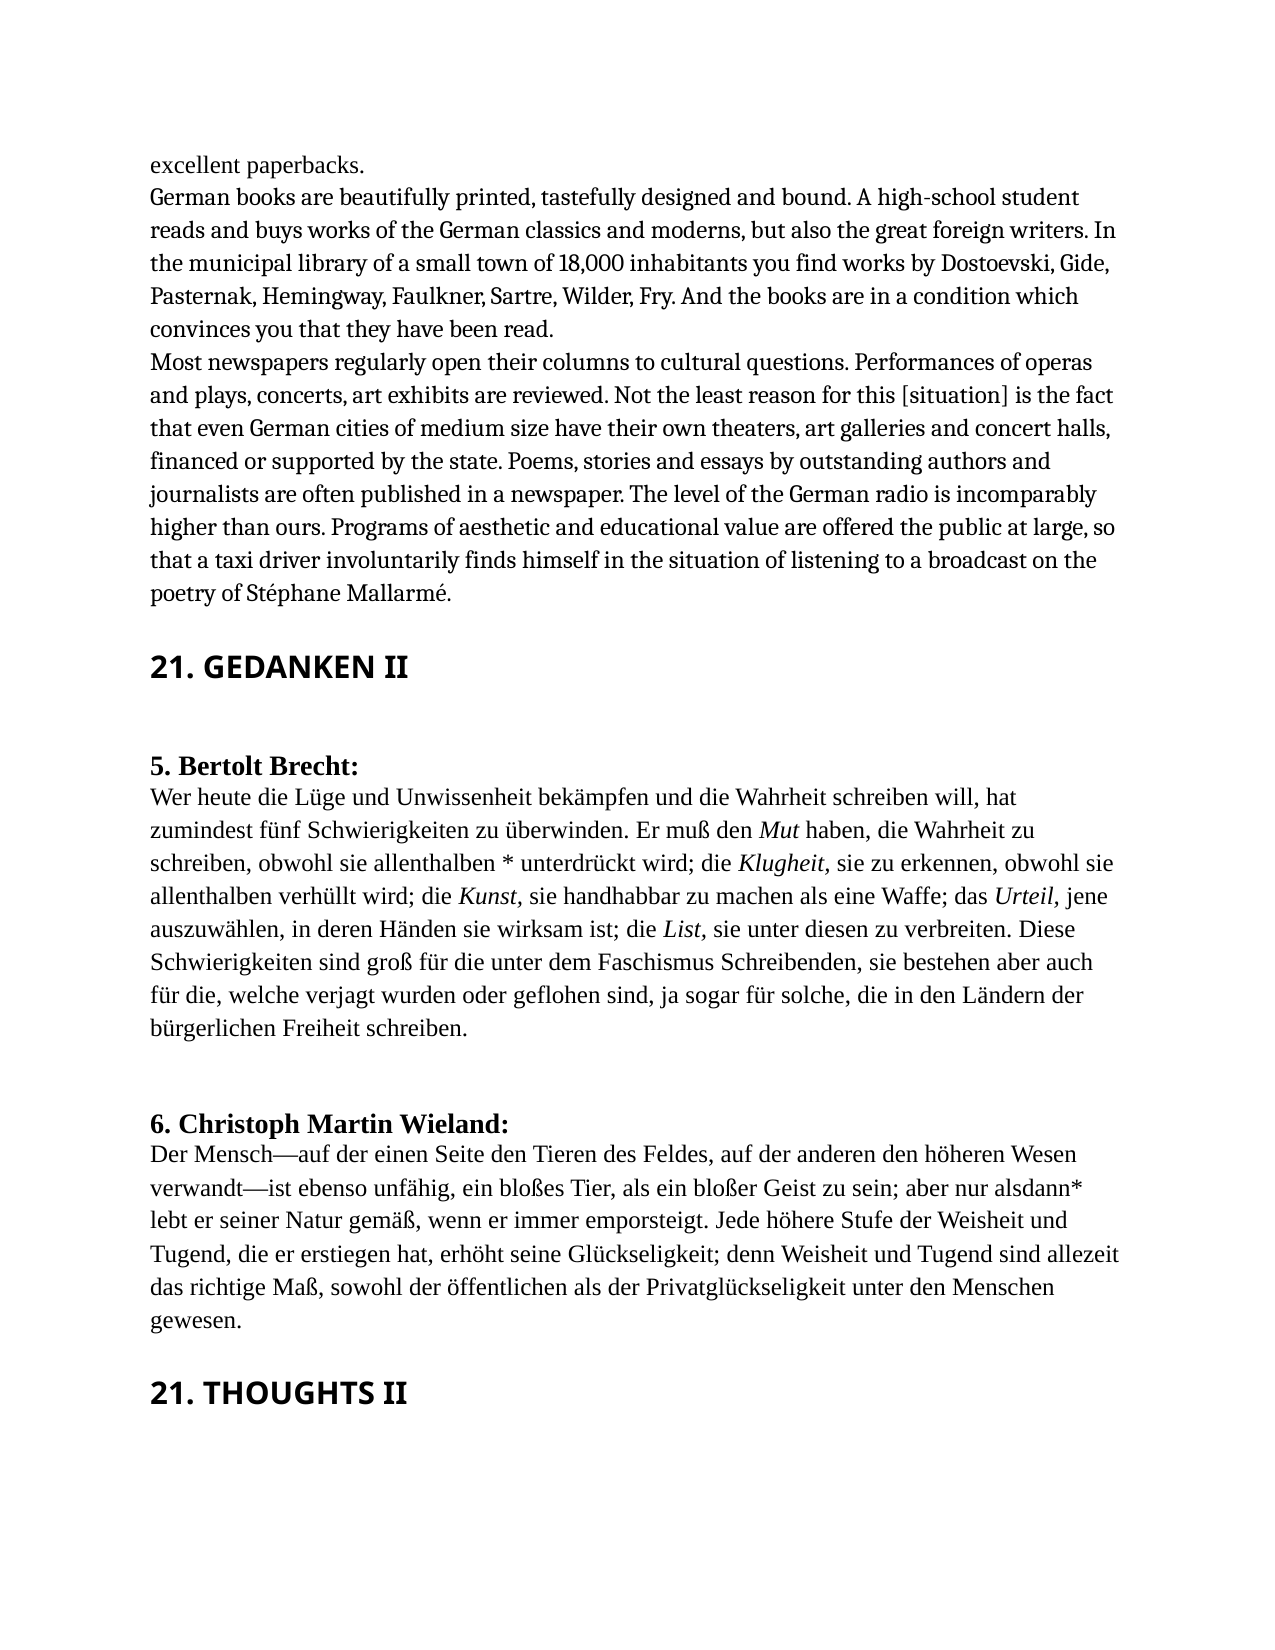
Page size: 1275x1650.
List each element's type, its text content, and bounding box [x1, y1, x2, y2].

text Der Mensch—auf der einen Seite den Tieren des Feldes, auf der anderen den höheren Wesen verwandt—ist ebenso unfähig, ein bloßes Tier, als ein bloßer Geist zu sein; aber nur alsdann* lebt er seiner Natur gemäß, wenn er immer emporsteigt. Jede höhere Stufe der Weisheit und Tugend, die er erstiegen hat, erhöht seine Glückseligkeit; denn Weisheit und Tugend sind allezeit das richtige Maß, sowohl der öffentlichen als der Privatglückseligkeit unter den Menschen gewesen. [150, 1139, 1125, 1333]
subtitle 6. Christoph Martin Wieland: [150, 1106, 1125, 1139]
text excellent paperbacks. [150, 150, 1125, 179]
text German books are beautifully printed, tastefully designed and bound. A high-school student reads and buys works of the German classics and moderns, but also the great foreign writers. In the municipal library of a small town of 18,000 inhabitants you find works by Dostoevski, Gide, Pasternak, Hemingway, Faulkner, Sartre, Wilder, Fry. And the books are in a condition which convinces you that they have been read. [150, 183, 1125, 344]
text 21. GEDANKEN II [150, 637, 1125, 688]
text Most newspapers regularly open their columns to cultural questions. Performances of operas and plays, concerts, art exhibits are reviewed. Not the least reason for this [situation] is the fact that even German cities of medium size have their own theaters, art galleries and concert halls, financed or supported by the state. Poems, stories and essays by outstanding authors and journalists are often published in a newspaper. The level of the German radio is incomparably higher than ours. Programs of aesthetic and educational value are offered the public at large, so that a taxi driver involuntarily finds himself in the situation of listening to a broadcast on the poetry of Stéphane Mallarmé. [150, 348, 1125, 608]
subtitle 5. Bertolt Brecht: [150, 748, 1125, 782]
text 21. THOUGHTS II [150, 1362, 1125, 1413]
text Wer heute die Lüge und Unwissenheit bekämpfen und die Wahrheit schreiben will, hat zumindest fünf Schwierigkeiten zu überwinden. Er muß den Mut haben, die Wahrheit zu schreiben, obwohl sie allenthalben * unterdrückt wird; die Klugheit, sie zu erkennen, obwohl sie allenthalben verhüllt wird; die Kunst, sie handhabbar zu machen als eine Waffe; das Urteil, jene auszuwählen, in deren Händen sie wirksam ist; die List, sie unter diesen zu verbreiten. Diese Schwierigkeiten sind groß für die unter dem Faschismus Schreibenden, sie bestehen aber auch für die, welche verjagt wurden oder geflohen sind, ja sogar für solche, die in den Ländern der bürgerlichen Freiheit schreiben. [150, 782, 1125, 1042]
